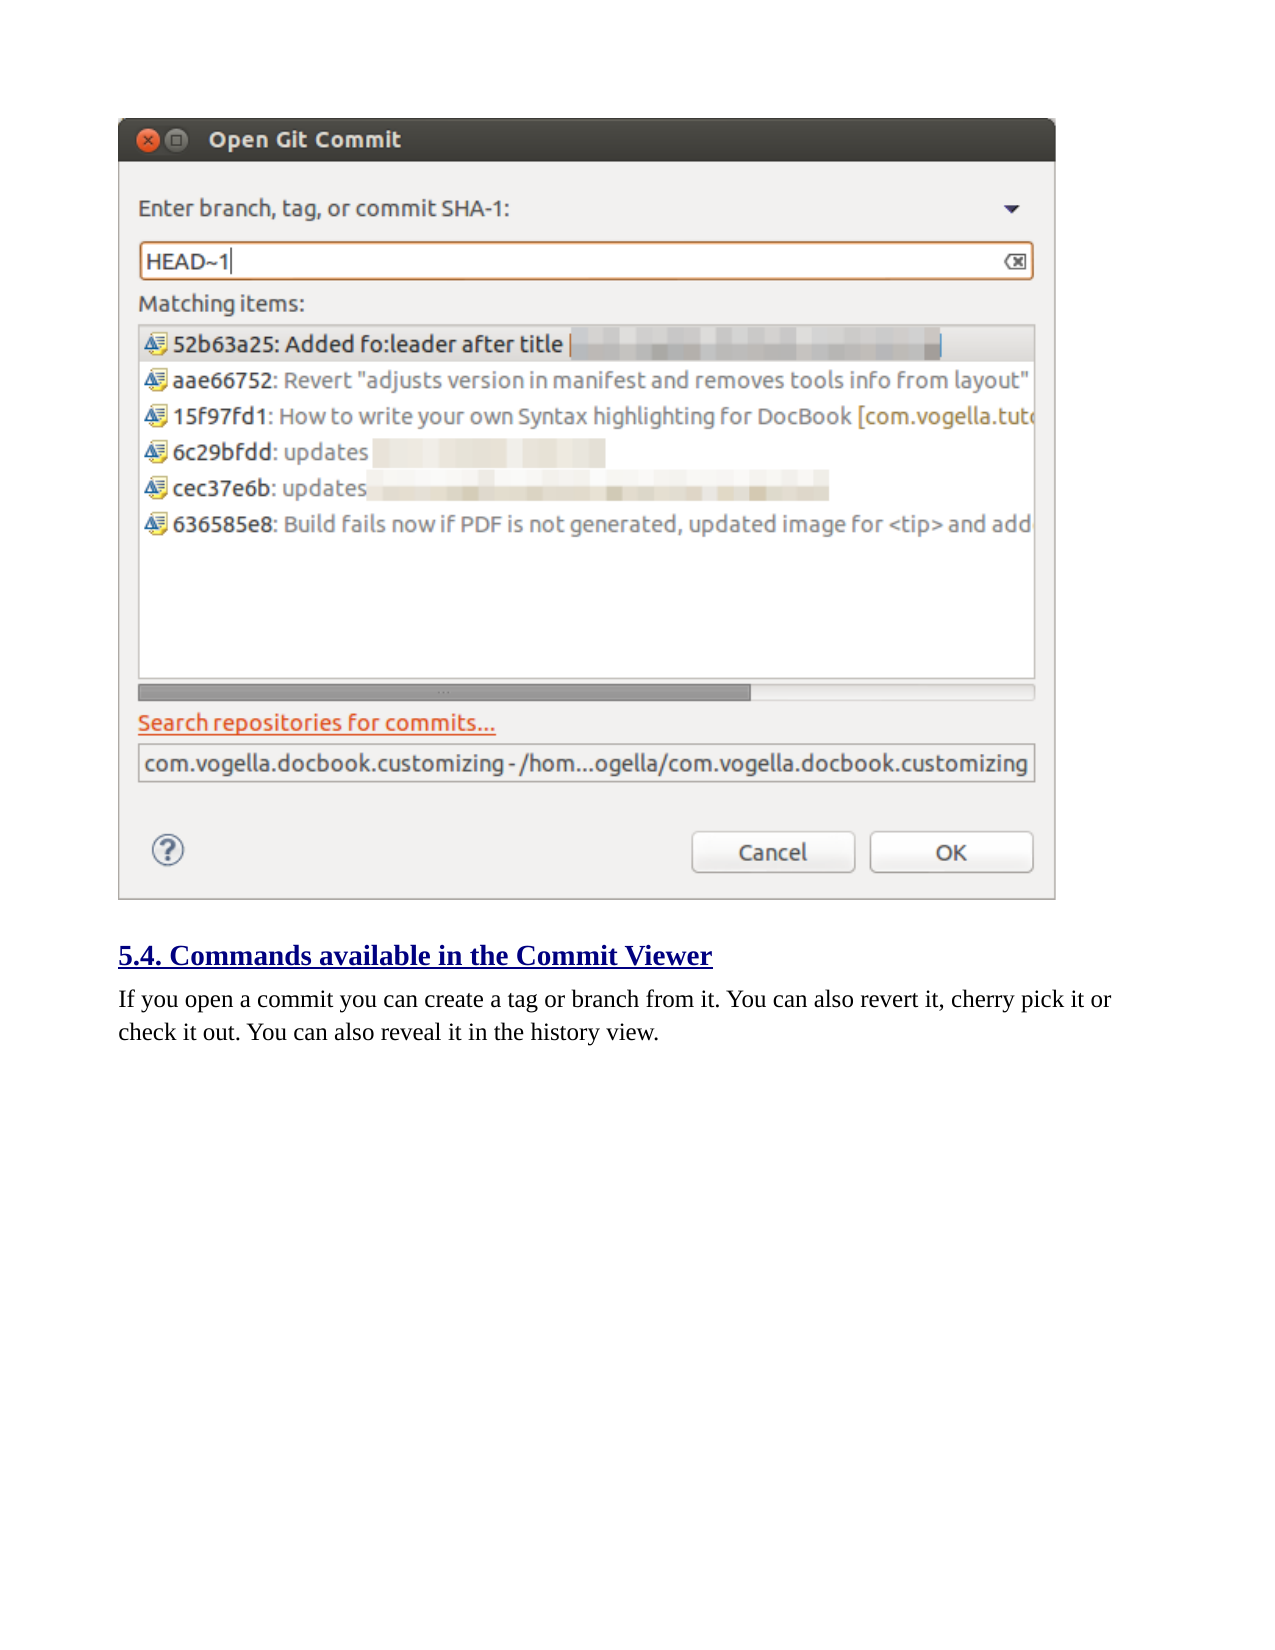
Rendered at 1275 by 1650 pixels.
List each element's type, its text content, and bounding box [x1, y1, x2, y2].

picture [118, 118, 1056, 900]
subtitle 5.4. Commands available in the Commit Viewer [118, 938, 1157, 972]
text If you open a commit you can create a tag or branch from it. You can also revert it, cherry pick it or check it out. You can also reveal it in the history view. [118, 984, 1157, 1046]
